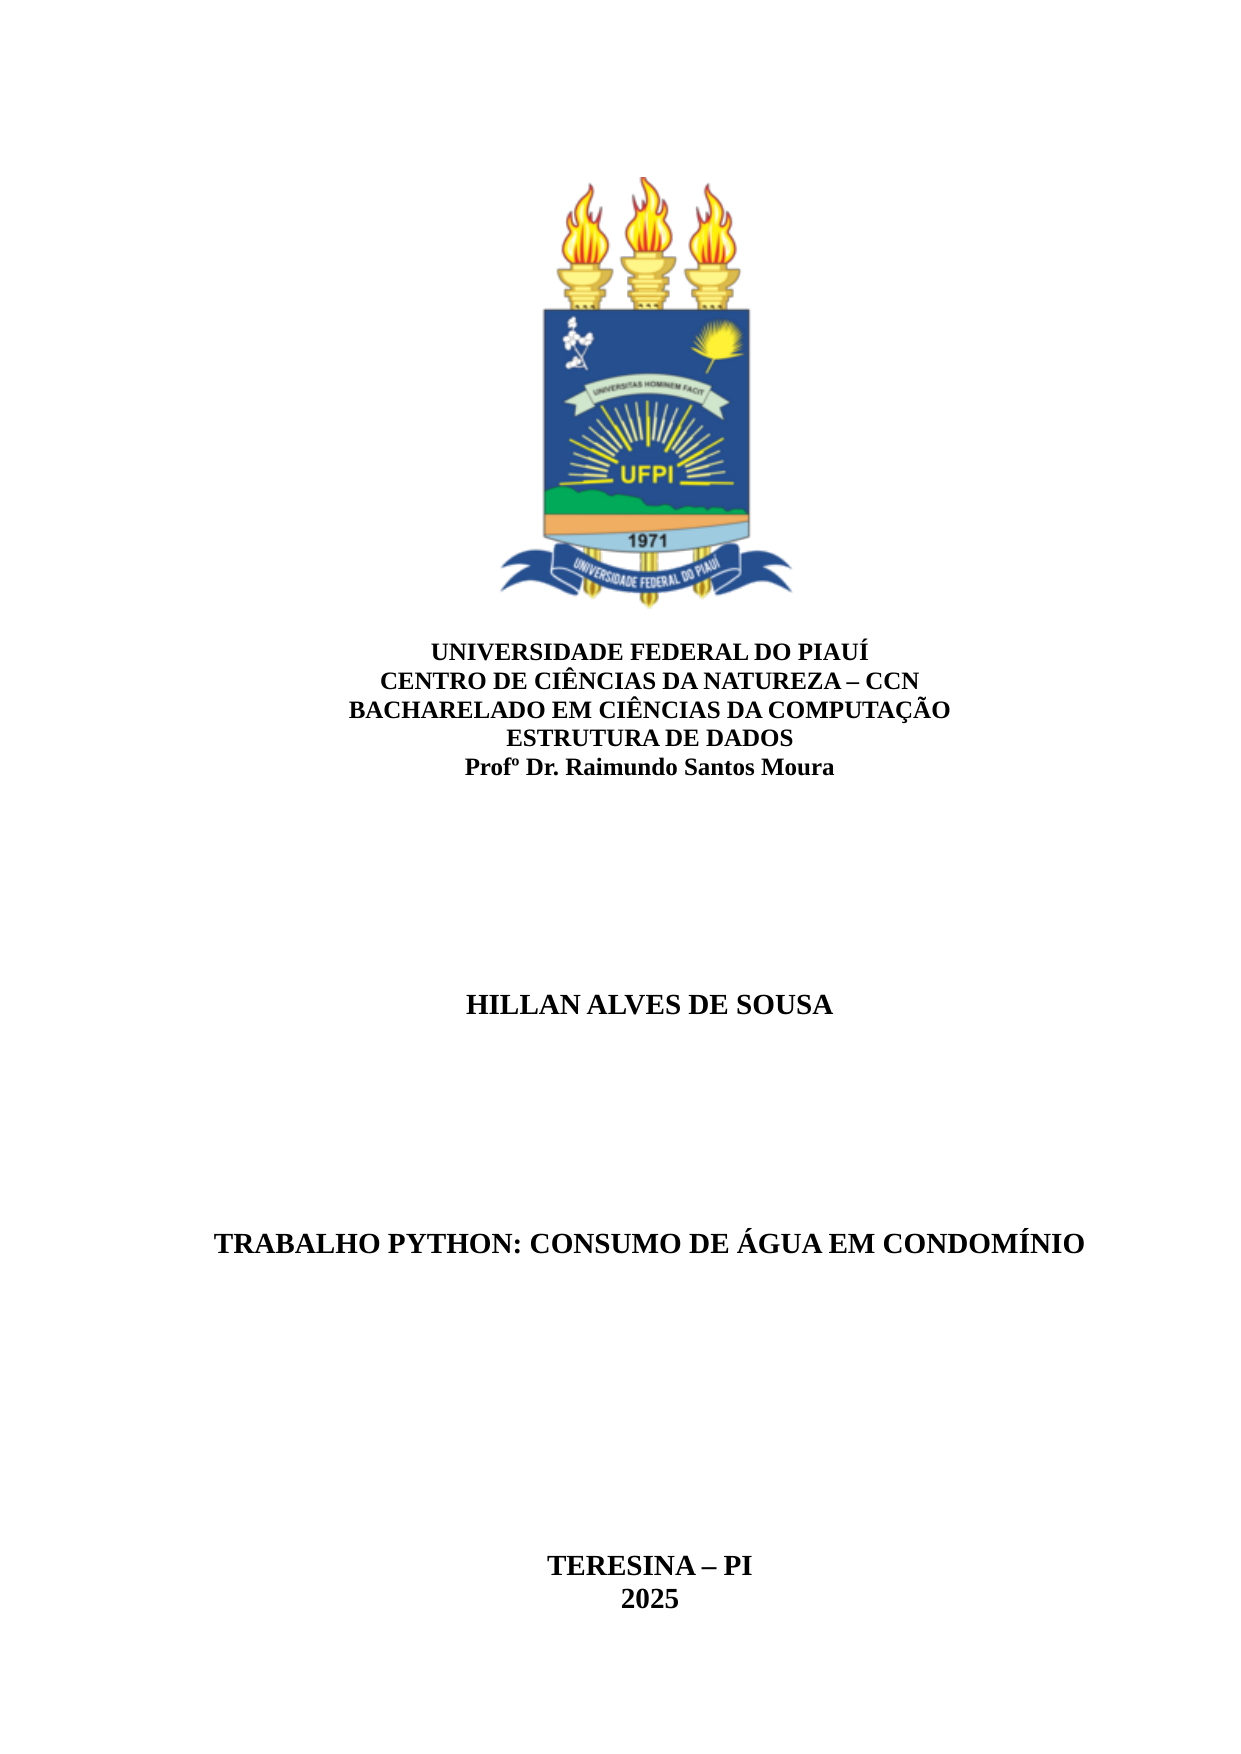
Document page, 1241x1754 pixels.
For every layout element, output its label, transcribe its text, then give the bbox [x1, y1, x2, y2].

text Profº Dr. Raimundo Santos Moura [177, 752, 1122, 781]
text ESTRUTURA DE DADOS [177, 723, 1122, 752]
text HILLAN ALVES DE SOUSA [177, 987, 1122, 1021]
text CENTRO DE CIÊNCIAS DA NATUREZA – CCN [177, 666, 1122, 695]
text TERESINA – PI [177, 1548, 1122, 1581]
picture [454, 177, 845, 626]
text 2025 [177, 1581, 1122, 1615]
text TRABALHO PYTHON: CONSUMO DE ÁGUA EM CONDOMÍNIO [177, 1227, 1122, 1260]
text BACHARELADO EM CIÊNCIAS DA COMPUTAÇÃO [177, 695, 1122, 723]
text UNIVERSIDADE FEDERAL DO PIAUÍ [177, 637, 1122, 666]
